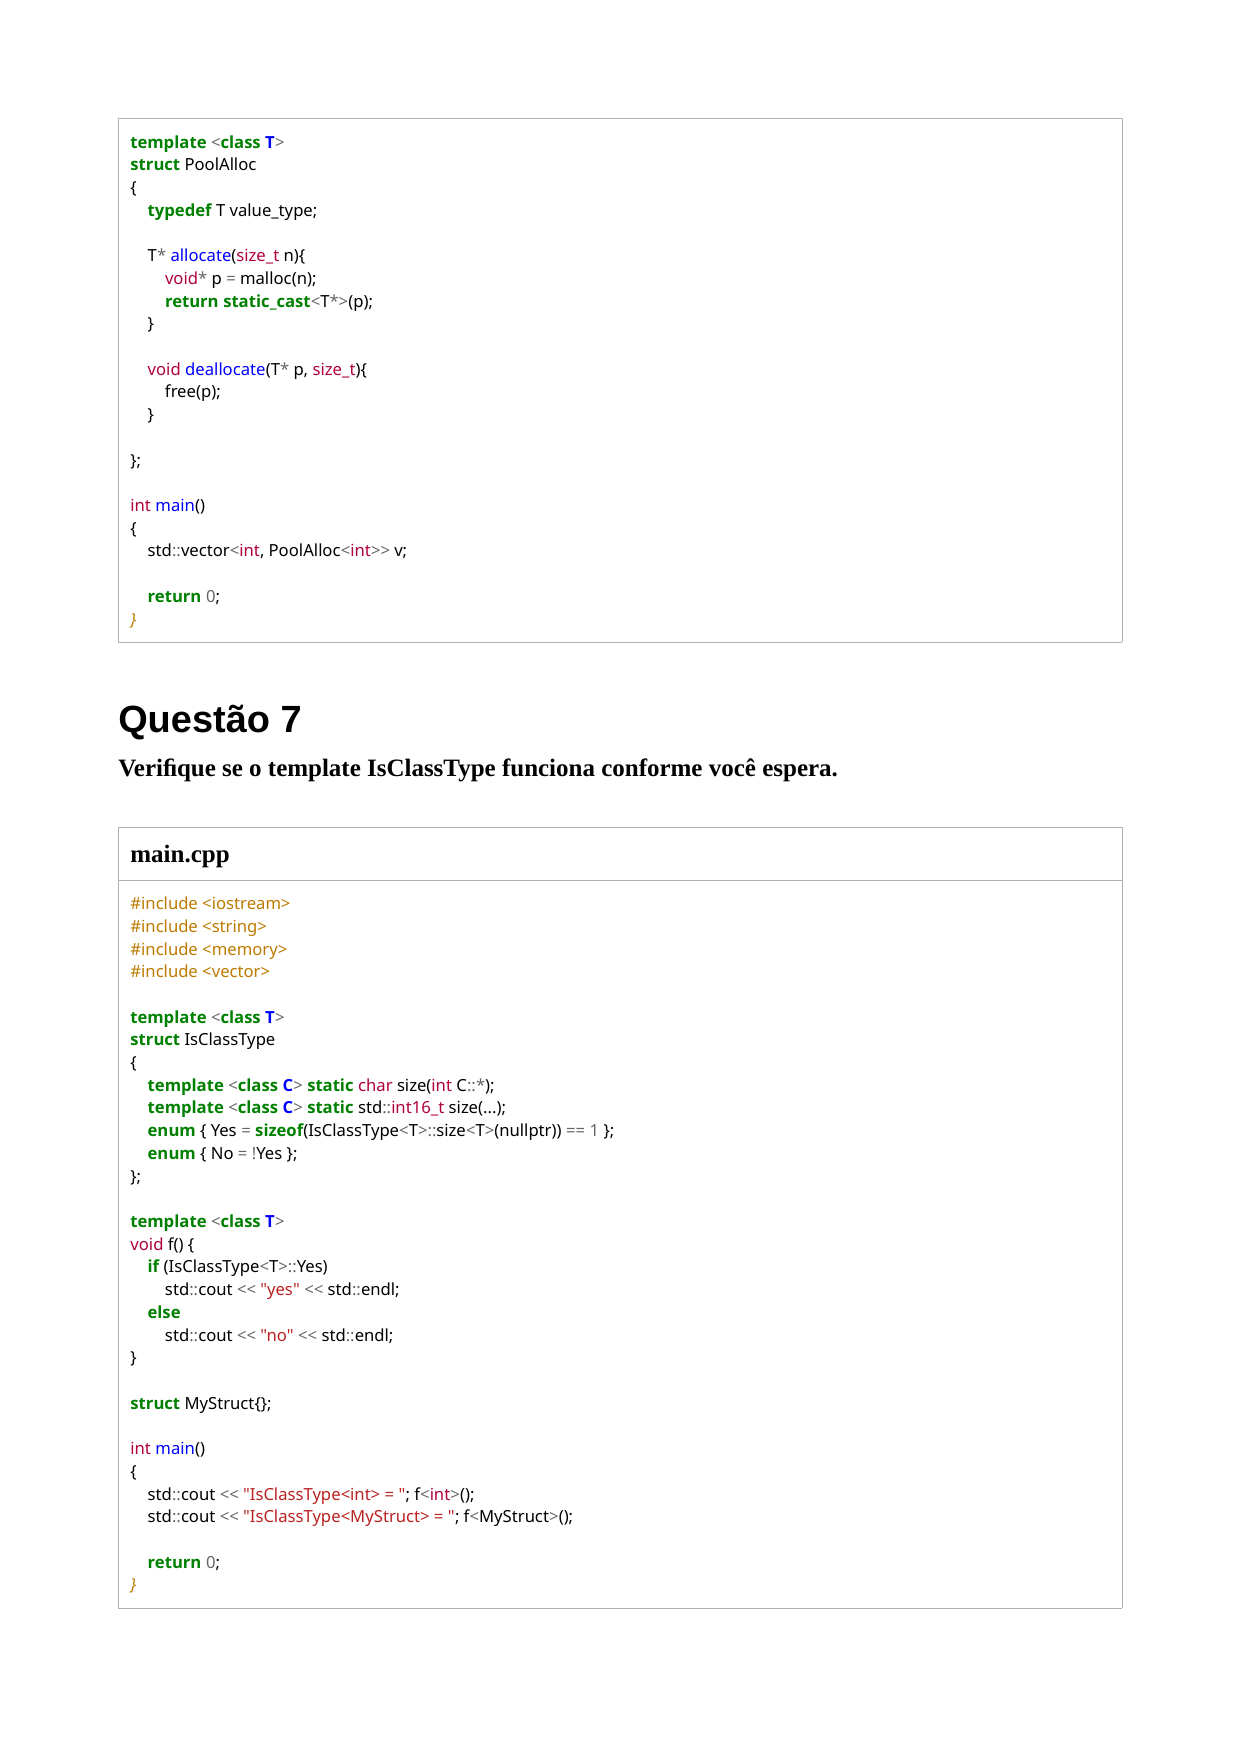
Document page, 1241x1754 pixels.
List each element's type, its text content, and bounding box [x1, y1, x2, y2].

table_cell template <class T> struct PoolAlloc { typedef T value_type; T* allocate(size_t n){ void* p = malloc(n); return static_cast<T*>(p); } void deallocate(T* p, size_t){ free(p); } }; int main() { std::vector<int, PoolAlloc<int>> v; return 0; } [119, 119, 1122, 642]
text Veriﬁque se o template IsClassType funciona conforme você espera. [118, 753, 1122, 782]
table_cell #include <iostream> #include <string> #include <memory> #include <vector> template <class T> struct IsClassType { template <class C> static char size(int C::*); template <class C> static std::int16_t size(...); enum { Yes = sizeof(IsClassType<T>::size<T>(nullptr)) == 1 }; enum { No = !Yes }; }; template <class T> void f() { if (IsClassType<T>::Yes) std::cout << "yes" << std::endl; else std::cout << "no" << std::endl; } struct MyStruct{}; int main() { std::cout << "IsClassType<int> = "; f<int>(); std::cout << "IsClassType<MyStruct> = "; f<MyStruct>(); return 0; } [119, 881, 1122, 1608]
subtitle Questão 7 [118, 697, 1122, 741]
table_header main.cpp [119, 828, 1122, 879]
